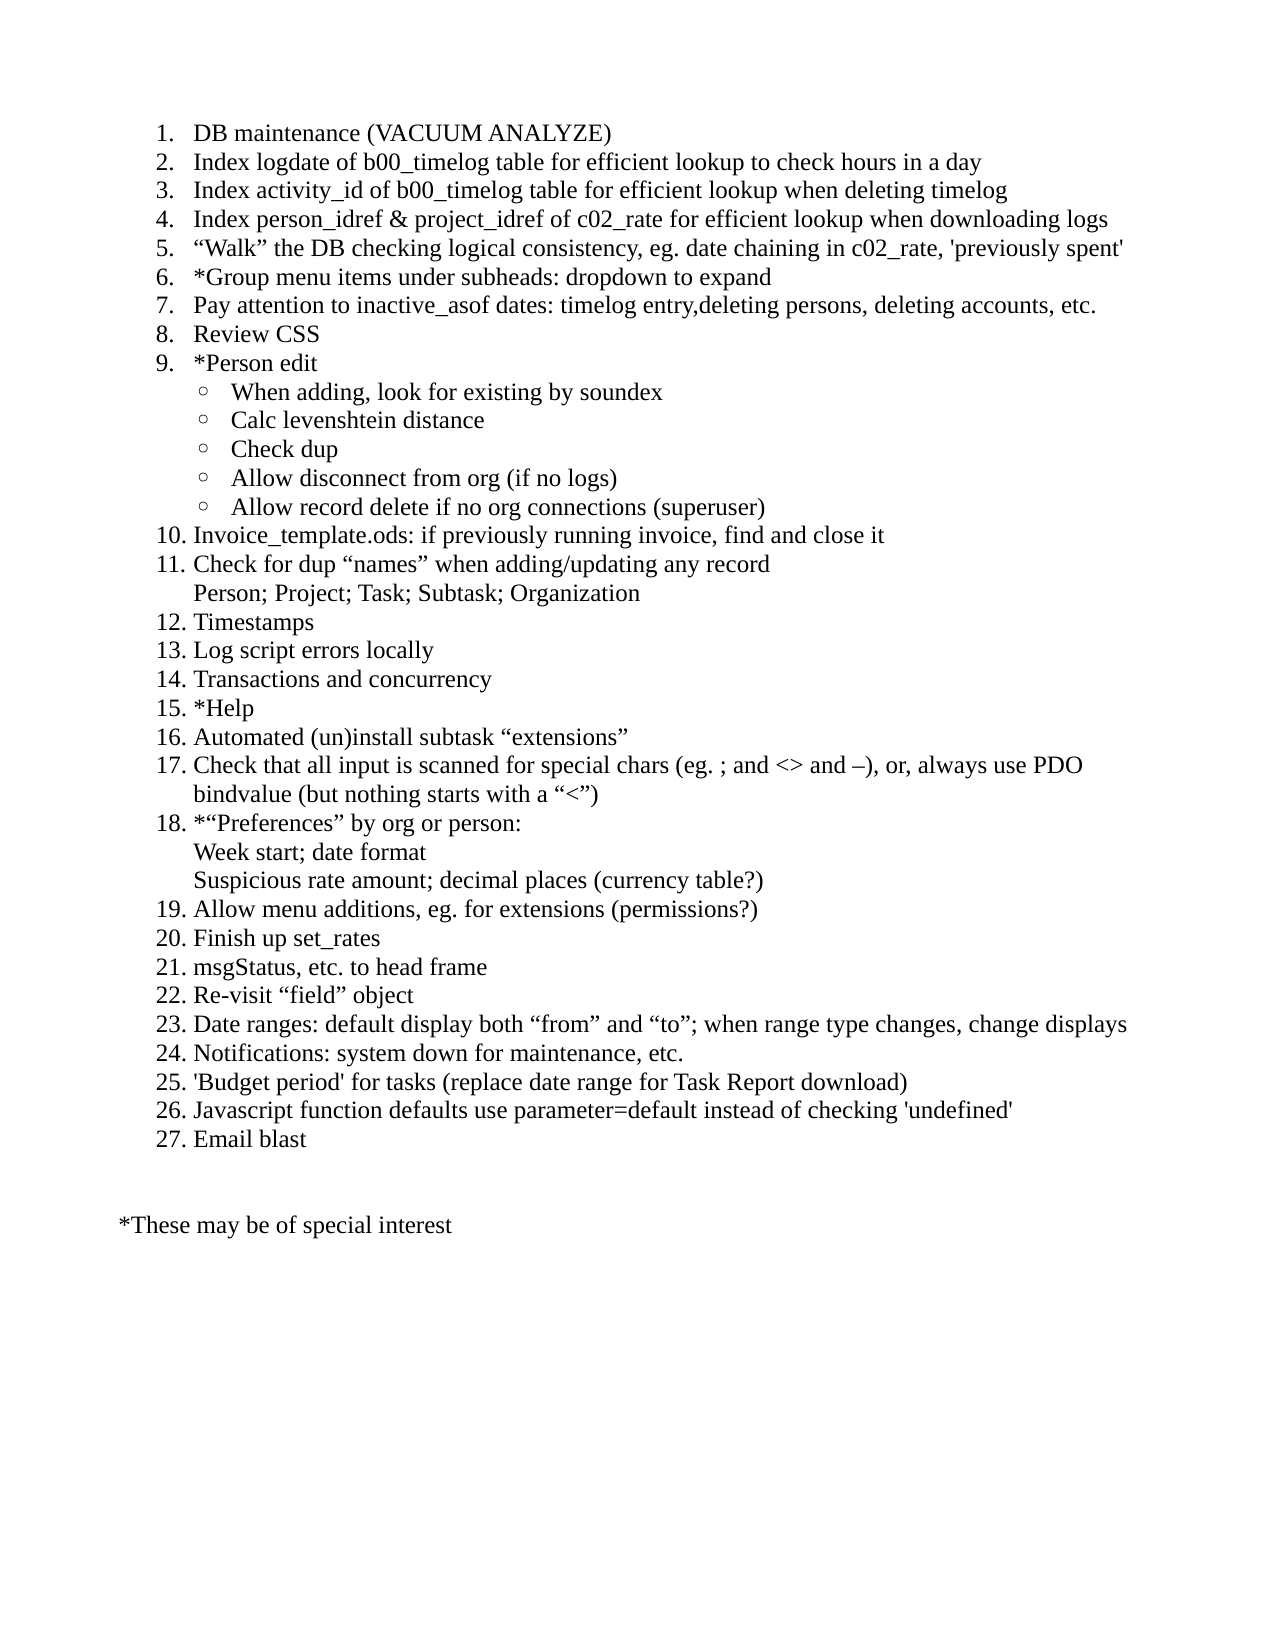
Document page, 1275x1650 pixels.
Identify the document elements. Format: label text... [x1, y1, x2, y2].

list Log script errors locally [156, 636, 1157, 664]
list Notifications: system down for maintenance, etc. [156, 1038, 1157, 1067]
list Allow menu additions, eg. for extensions (permissions?) [156, 894, 1157, 923]
list Javascript function defaults use parameter=default instead of checking 'undefined' [156, 1096, 1157, 1124]
list DB maintenance (VACUUM ANALYZE) [156, 118, 1157, 147]
list Person; Project; Task; Subtask; Organization [156, 578, 1157, 607]
list msgStatus, etc. to head frame [156, 952, 1157, 981]
list Calc levenshtein distance [193, 406, 1157, 434]
list Index person_idref & project_idref of c02_rate for efficient lookup when downloading logs [156, 204, 1157, 233]
list *Group menu items under subheads: dropdown to expand [156, 262, 1157, 291]
list “Walk” the DB checking logical consistency, eg. date chaining in c02_rate, 'previously spent' [156, 233, 1157, 262]
list Invoice_template.ods: if previously running invoice, find and close it [156, 521, 1157, 549]
list Re-visit “field” object [156, 981, 1157, 1009]
list Date ranges: default display both “from” and “to”; when range type changes, change displays [156, 1009, 1157, 1038]
list Transactions and concurrency [156, 664, 1157, 693]
list Check for dup “names” when adding/updating any record [156, 549, 1157, 578]
list Allow disconnect from org (if no logs) [193, 463, 1157, 492]
text *These may be of special interest [118, 1211, 1157, 1239]
list Review CSS [156, 319, 1157, 348]
list *Person edit [156, 348, 1157, 377]
list Index logdate of b00_timelog table for efficient lookup to check hours in a day [156, 147, 1157, 176]
list 'Budget period' for tasks (replace date range for Task Report download) [156, 1067, 1157, 1096]
list *Help [156, 693, 1157, 722]
list Index activity_id of b00_timelog table for efficient lookup when deleting timelog [156, 176, 1157, 204]
list Check that all input is scanned for special chars (eg. ; and <> and –), or, always use PDO bindvalue (but nothing starts with a “<”) [156, 751, 1157, 808]
list Suspicious rate amount; decimal places (currency table?) [156, 866, 1157, 894]
list Week start; date format [156, 837, 1157, 866]
list Automated (un)install subtask “extensions” [156, 722, 1157, 751]
list When adding, look for existing by soundex [193, 377, 1157, 406]
list Pay attention to inactive_asof dates: timelog entry,deleting persons, deleting accounts, etc. [156, 291, 1157, 319]
list Email blast [156, 1124, 1157, 1153]
list Finish up set_rates [156, 923, 1157, 952]
list Timestamps [156, 607, 1157, 636]
list *“Preferences” by org or person: [156, 808, 1157, 837]
list Allow record delete if no org connections (superuser) [193, 492, 1157, 521]
list Check dup [193, 434, 1157, 463]
